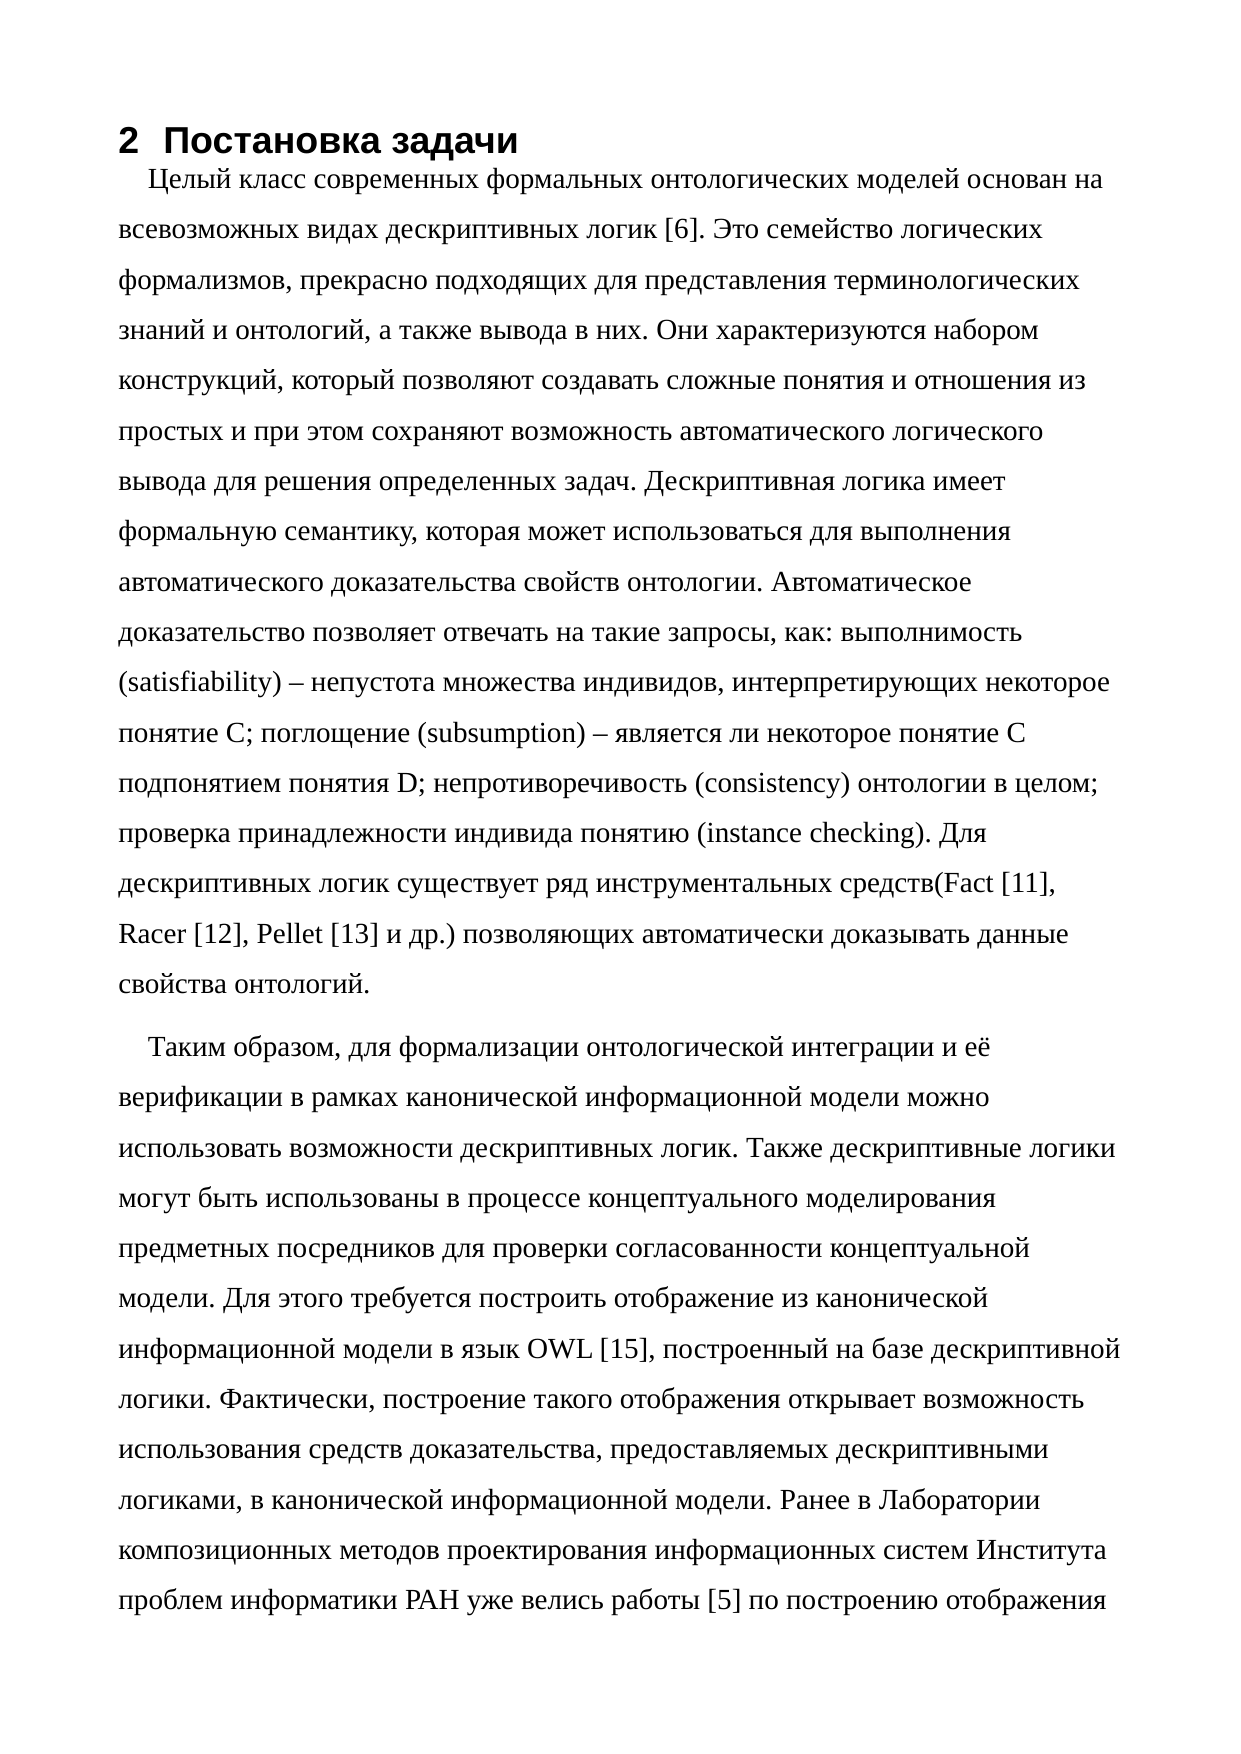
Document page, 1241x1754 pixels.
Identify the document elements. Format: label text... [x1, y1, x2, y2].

text Целый класс современных формальных онтологических моделей основан на всевозможных видах дескриптивных логик [6]. Это семейство логических формализмов, прекрасно подходящих для представления терминологических знаний и онтологий, а также вывода в них. Они характеризуются набором конструкций, который позволяют создавать сложные понятия и отношения из простых и при этом сохраняют возможность автоматического логического вывода для решения определенных задач. Дескриптивная логика имеет формальную семантику, которая может использоваться для выполнения автоматического доказательства свойств онтологии. Автоматическое доказательство позволяет отвечать на такие запросы, как: выполнимость (satisfiability) – непустота множества индивидов, интерпретирующих некоторое понятие C; поглощение (subsumption) – является ли некоторое понятие C подпонятием понятия D; непротиворечивость (consistency) онтологии в целом; проверка принадлежности индивида понятию (instance checking). Для дескриптивных логик существует ряд инструментальных средств(Fact [11], Racer [12], Pellet [13] и др.) позволяющих автоматически доказывать данные свойства онтологий. [118, 161, 1122, 1000]
subtitle Постановка задачи [118, 118, 1122, 161]
text Таким образом, для формализации онтологической интеграции и её верификации в рамках канонической информационной модели можно использовать возможности дескриптивных логик. Также дескриптивные логики могут быть использованы в процессе концептуального моделирования предметных посредников для проверки согласованности концептуальной модели. Для этого требуется построить отображение из канонической информационной модели в язык OWL [15], построенный на базе дескриптивной логики. Фактически, построение такого отображения открывает возможность использования средств доказательства, предоставляемых дескриптивными логиками, в канонической информационной модели. Ранее в Лаборатории композиционных методов проектирования информационных систем Института проблем информатики РАН уже велись работы [5] по построению отображения [118, 1029, 1122, 1616]
